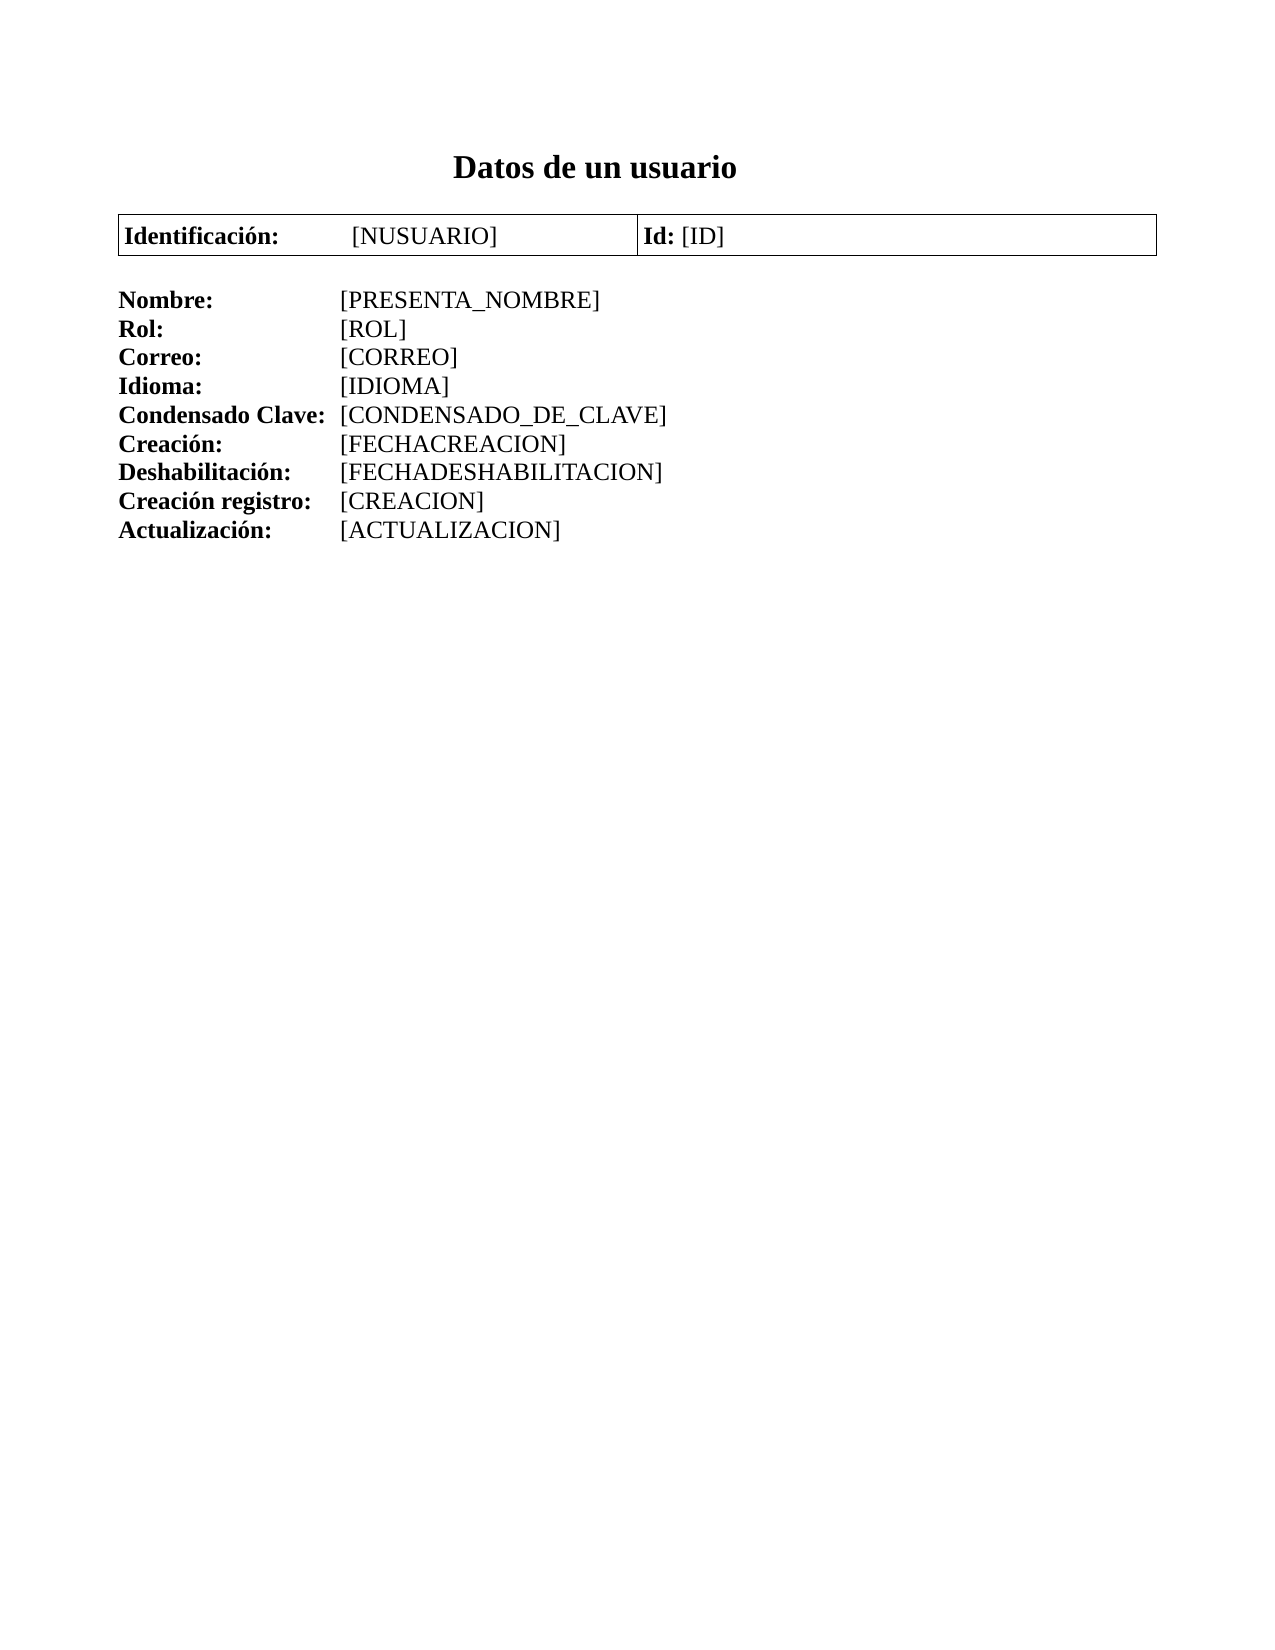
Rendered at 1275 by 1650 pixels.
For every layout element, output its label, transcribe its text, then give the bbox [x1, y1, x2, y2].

text Datos de un usuario [118, 147, 1157, 185]
text Condensado Clave: [CONDENSADO_DE_CLAVE] [118, 400, 1157, 429]
text Creación registro: [CREACION] [118, 486, 1157, 515]
text Deshabilitación: [FECHADESHABILITACION] [118, 457, 1157, 486]
text Nombre: [PRESENTA_NOMBRE] [118, 285, 1157, 314]
text Rol: [ROL] [118, 314, 1157, 342]
text Actualización: [ACTUALIZACION] [118, 515, 1157, 544]
text Creación: [FECHACREACION] [118, 429, 1157, 457]
text Correo: [CORREO] [118, 342, 1157, 371]
table_header Id: [ID] [638, 215, 1156, 255]
table_header Identificación: [NUSUARIO] [119, 215, 637, 255]
text Idioma: [IDIOMA] [118, 371, 1157, 400]
